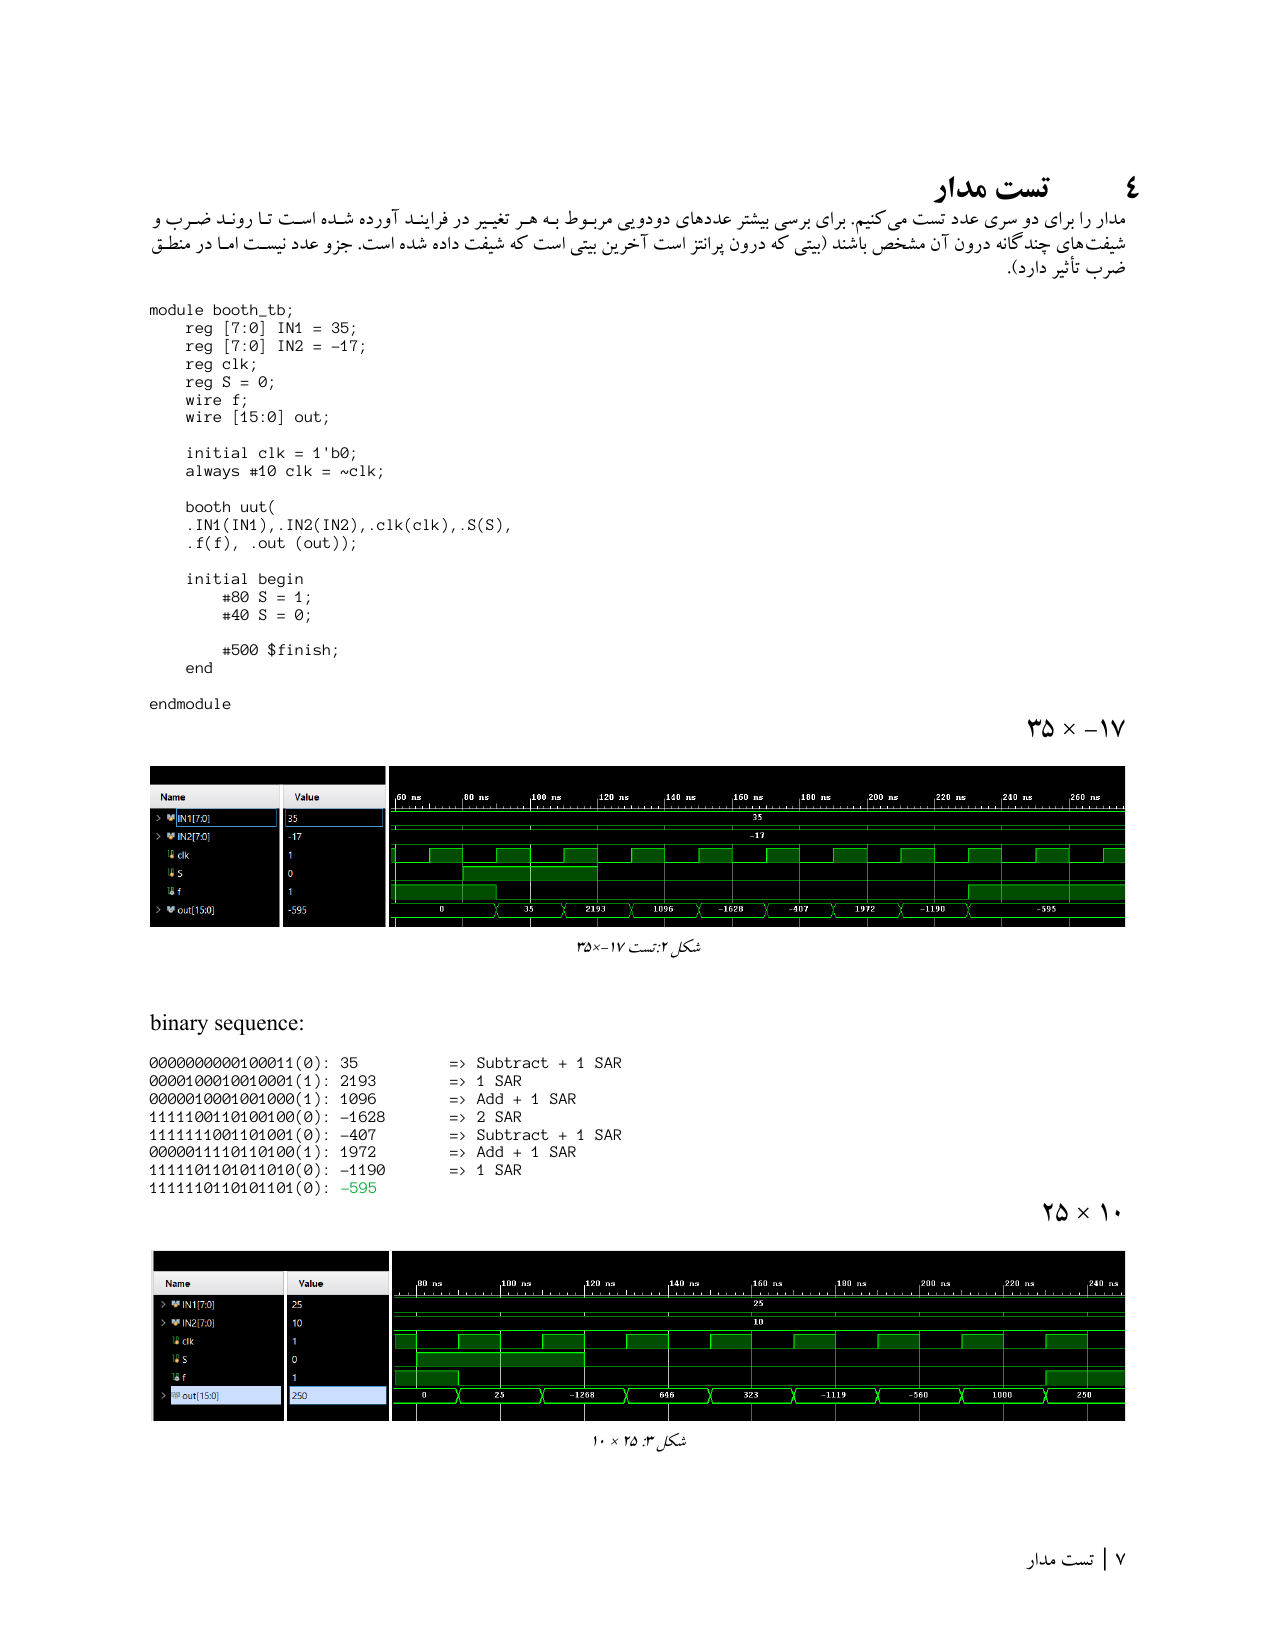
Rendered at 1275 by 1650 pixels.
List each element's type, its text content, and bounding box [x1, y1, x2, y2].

text .f(f), .out (out)); [150, 534, 1125, 551]
text initial clk = 1'b0; [150, 445, 1125, 462]
subtitle 10 × 25 [150, 1202, 1125, 1235]
subtitle تست مدار [150, 175, 1125, 208]
subtitle 17- × 35 [150, 718, 1125, 751]
text 0000100010010001(1): 2193 => 1 SAR [150, 1072, 1125, 1089]
text reg [7:0] IN1 = 35; [150, 319, 1125, 336]
text reg [7:0] IN2 = -17; [150, 337, 1125, 354]
text binary sequence: [150, 1009, 1125, 1036]
text endmodule [150, 696, 1125, 712]
text always #10 clk = ~clk; [150, 463, 1125, 479]
text شکل ۲:تست 17-×35 [150, 927, 1125, 960]
text .IN1(IN1),.IN2(IN2),.clk(clk),.S(S), [150, 517, 1125, 533]
picture [150, 1250, 1125, 1421]
text module booth_tb; [150, 302, 1125, 318]
text 1111111001101001(0): -407 => Subtract + 1 SAR [150, 1126, 1125, 1143]
text مدار را برای دو سری عدد تست می‌کنیم. برای برسی بیشتر عددهای دودویی مربوط به هر تغییر در فرایند آورده شده است تا روند ضرب و شیفت‌های چندگانه درون آن مشخص باشند (بیتی که درون پرانتز است آخرین بیتی است که شیفت داده شده است. جزو عدد نیست اما در منطق ضرب تأثیر دارد). [150, 211, 1125, 283]
text #500 $finish; [150, 642, 1125, 659]
picture [150, 766, 1125, 927]
text wire [15:0] out; [150, 409, 1125, 426]
text 1111100110100100(0): -1628 => 2 SAR [150, 1108, 1125, 1125]
text 1111110110101101(0): -595 [150, 1180, 1125, 1197]
text 0000010001001000(1): 1096 => Add + 1 SAR [150, 1090, 1125, 1107]
text 1111101101011010(0): -1190 => 1 SAR [150, 1162, 1125, 1179]
text #80 S = 1; [150, 588, 1125, 605]
text initial begin [150, 570, 1125, 587]
text booth uut( [150, 499, 1125, 515]
text 0000011110110100(1): 1972 => Add + 1 SAR [150, 1144, 1125, 1161]
text end [150, 660, 1125, 677]
text شکل ۳: 25 × 10 [150, 1421, 1125, 1453]
text reg S = 0; [150, 373, 1125, 390]
text wire f; [150, 391, 1125, 408]
text reg clk; [150, 355, 1125, 372]
text #40 S = 0; [150, 606, 1125, 623]
text 0000000000100011(0): 35 => Subtract + 1 SAR [150, 1054, 1125, 1071]
